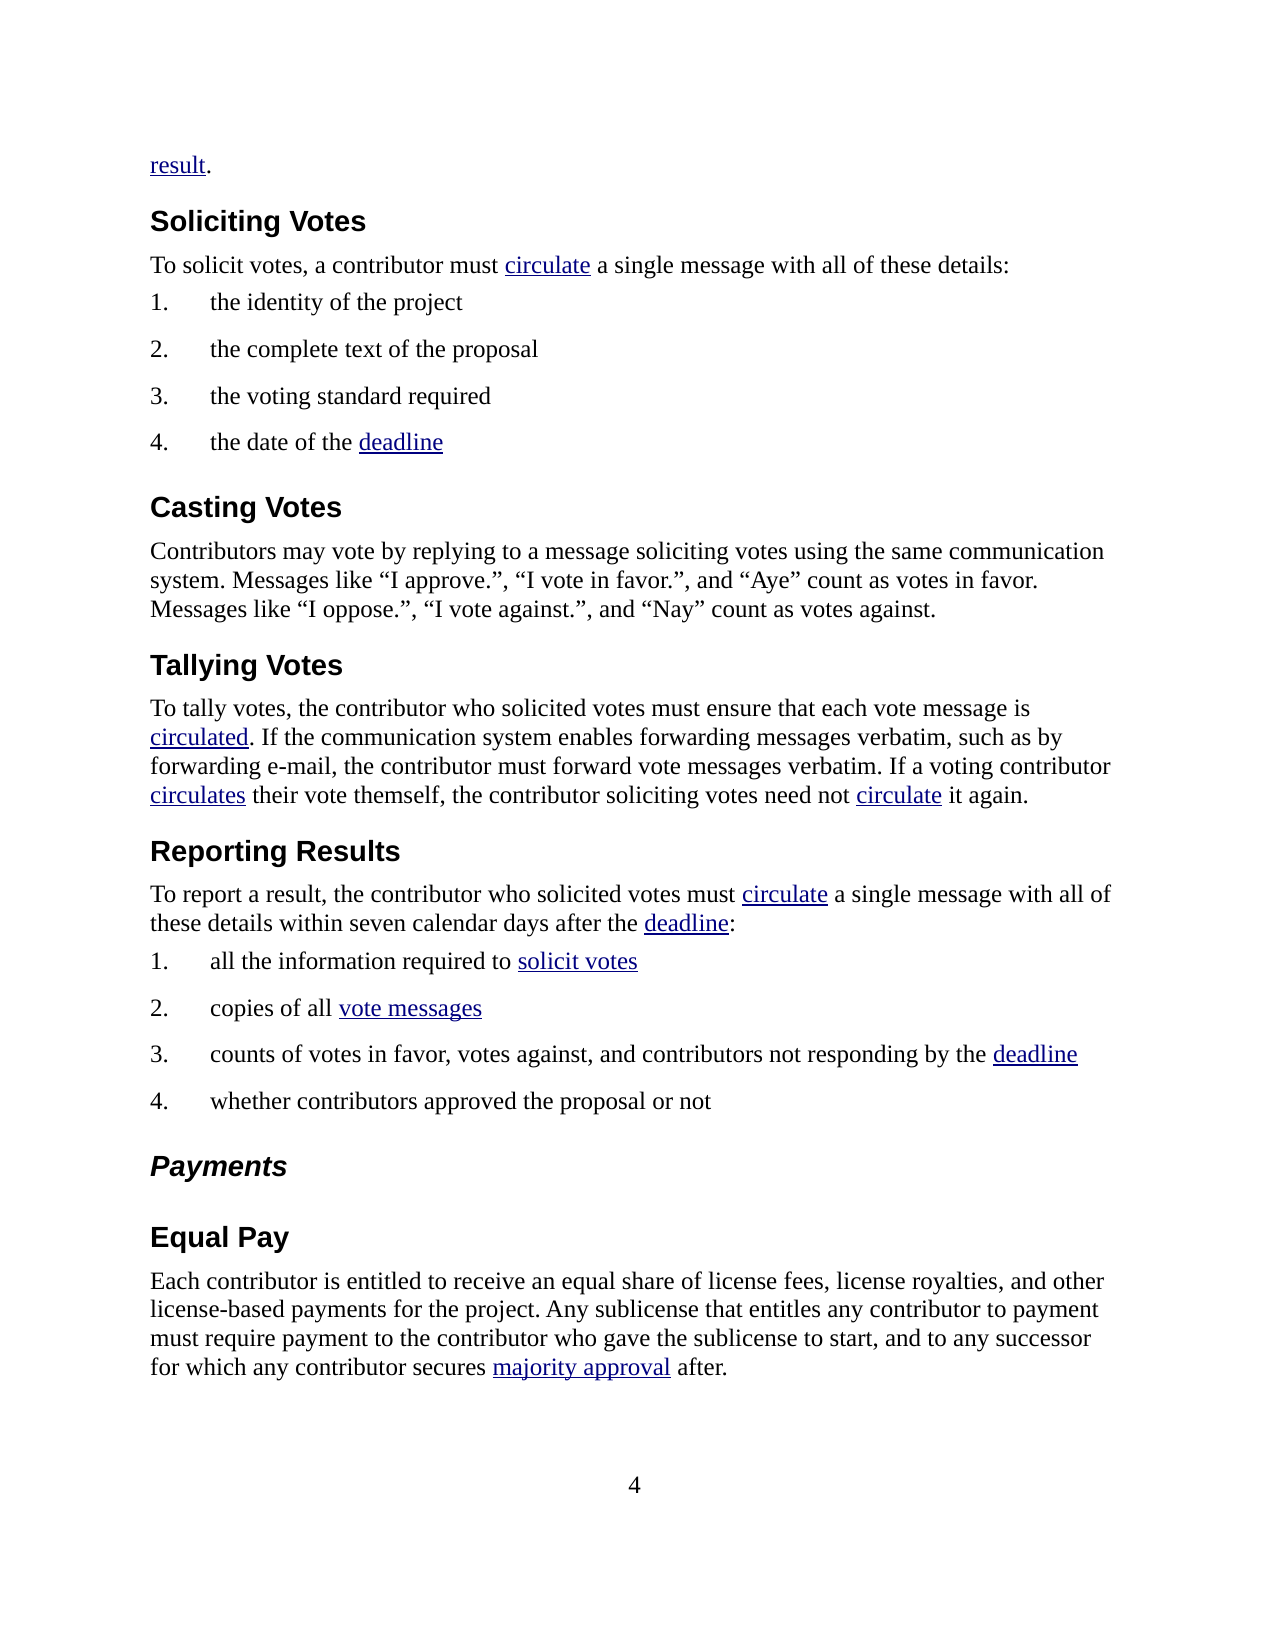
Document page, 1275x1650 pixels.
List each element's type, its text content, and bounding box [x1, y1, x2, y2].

subtitle Equal Pay [150, 1220, 1125, 1253]
text To solicit votes, a contributor must circulate a single message with all of these details: [150, 250, 1125, 278]
subtitle Reporting Results [150, 833, 1125, 867]
list all the information required to solicit votes [150, 946, 1125, 975]
subtitle Payments [150, 1149, 1125, 1182]
subtitle Soliciting Votes [150, 204, 1125, 237]
list the identity of the project [150, 287, 1125, 316]
text Contributors may vote by replying to a message soliciting votes using the same communication system. Messages like “I approve.”, “I vote in favor.”, and “Aye” count as votes in favor. Messages like “I oppose.”, “I vote against.”, and “Nay” count as votes against. [150, 536, 1125, 622]
text result. [150, 150, 1125, 179]
list counts of votes in favor, votes against, and contributors not responding by the deadline [150, 1039, 1125, 1068]
text To report a result, the contributor who solicited votes must circulate a single message with all of these details within seven calendar days after the deadline: [150, 879, 1125, 937]
list the voting standard required [150, 381, 1125, 409]
text Each contributor is entitled to receive an equal share of license fees, license royalties, and other license-based payments for the project. Any sublicense that entitles any contributor to payment must require payment to the contributor who gave the sublicense to start, and to any successor for which any contributor secures majority approval after. [150, 1266, 1125, 1381]
list whether contributors approved the proposal or not [150, 1086, 1125, 1115]
text To tally votes, the contributor who solicited votes must ensure that each vote message is circulated. If the communication system enables forwarding messages verbatim, such as by forwarding e-mail, the contributor must forward vote messages verbatim. If a voting contributor circulates their vote themself, the contributor soliciting votes need not circulate it again. [150, 693, 1125, 808]
list the complete text of the proposal [150, 334, 1125, 363]
list the date of the deadline [150, 427, 1125, 456]
subtitle Tallying Votes [150, 647, 1125, 681]
subtitle Casting Votes [150, 490, 1125, 524]
list copies of all vote messages [150, 993, 1125, 1021]
